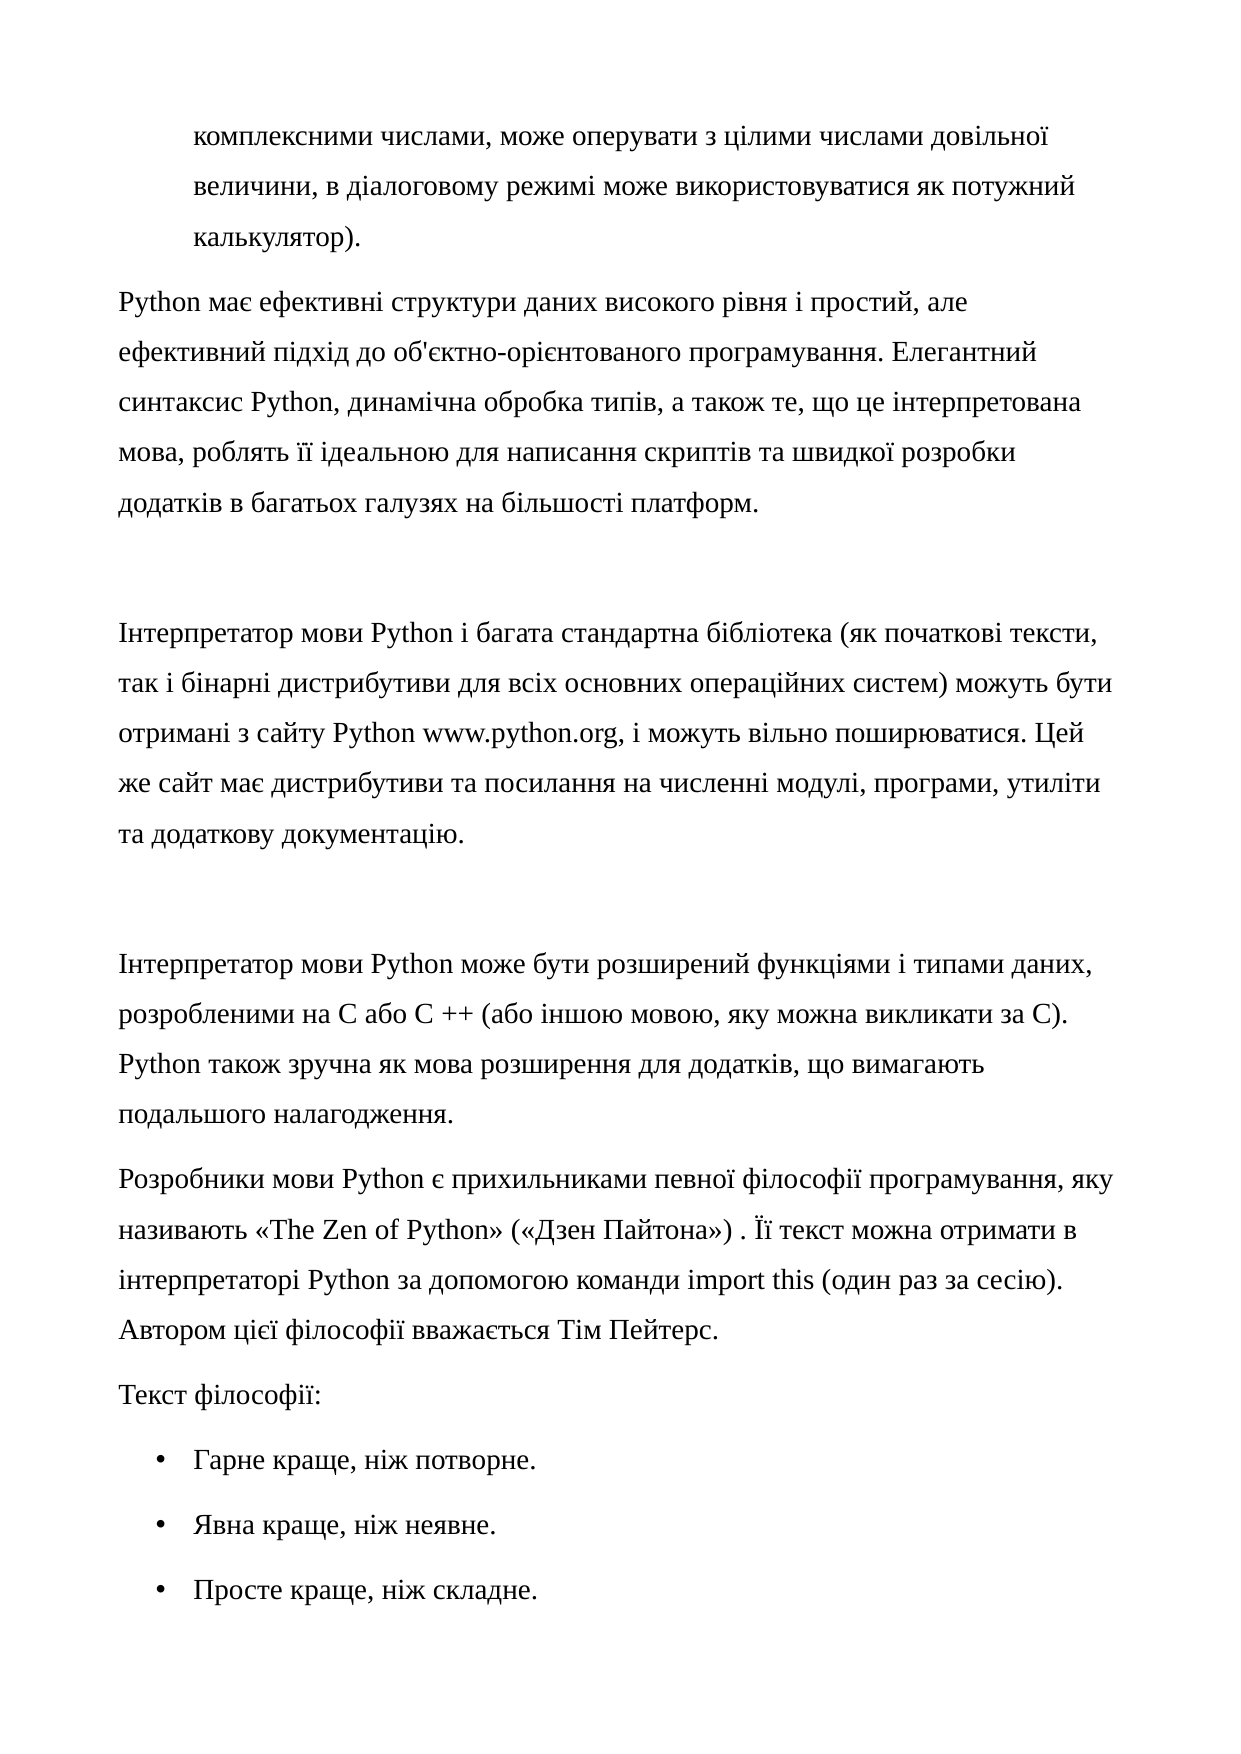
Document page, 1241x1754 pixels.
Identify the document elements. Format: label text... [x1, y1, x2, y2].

text Інтерпретатор мови Python і багата стандартна бібліотека (як початкові тексти, так і бінарні дистрибутиви для всіх основних операційних систем) можуть бути отримані з сайту Python www.python.org, і можуть вільно поширюватися. Цей же сайт має дистрибутиви та посилання на численні модулі, програми, утиліти та додаткову документацію. [118, 615, 1122, 849]
text Розробники мови Python є прихильниками певної філософії програмування, яку називають «The Zen of Python» («Дзен Пайтона») . Її текст можна отримати в інтерпретаторі Python за допомогою команди import this (один раз за сесію). Автором цієї філософії вважається Тім Пейтерс. [118, 1162, 1122, 1346]
text Текст філософії: [118, 1377, 1122, 1411]
list комплексними числами, може оперувати з цілими числами довільної величини, в діалоговому режимі може використовуватися як потужний калькулятор). [156, 118, 1122, 252]
list Гарне краще, ніж потворне. [156, 1442, 1122, 1476]
text Python має ефективні структури даних високого рівня і простий, але ефективний підхід до об'єктно-орієнтованого програмування. Елегантний синтаксис Python, динамічна обробка типів, а також те, що це інтерпретована мова, роблять її ідеальною для написання скриптів та швидкої розробки додатків в багатьох галузях на більшості платформ. [118, 284, 1122, 518]
list Явна краще, ніж неявне. [156, 1507, 1122, 1541]
list Просте краще, ніж складне. [156, 1572, 1122, 1606]
text Інтерпретатор мови Python може бути розширений функціями і типами даних, розробленими на C або C ++ (або іншою мовою, яку можна викликати за C). Python також зручна як мова розширення для додатків, що вимагають подальшого налагодження. [118, 946, 1122, 1130]
